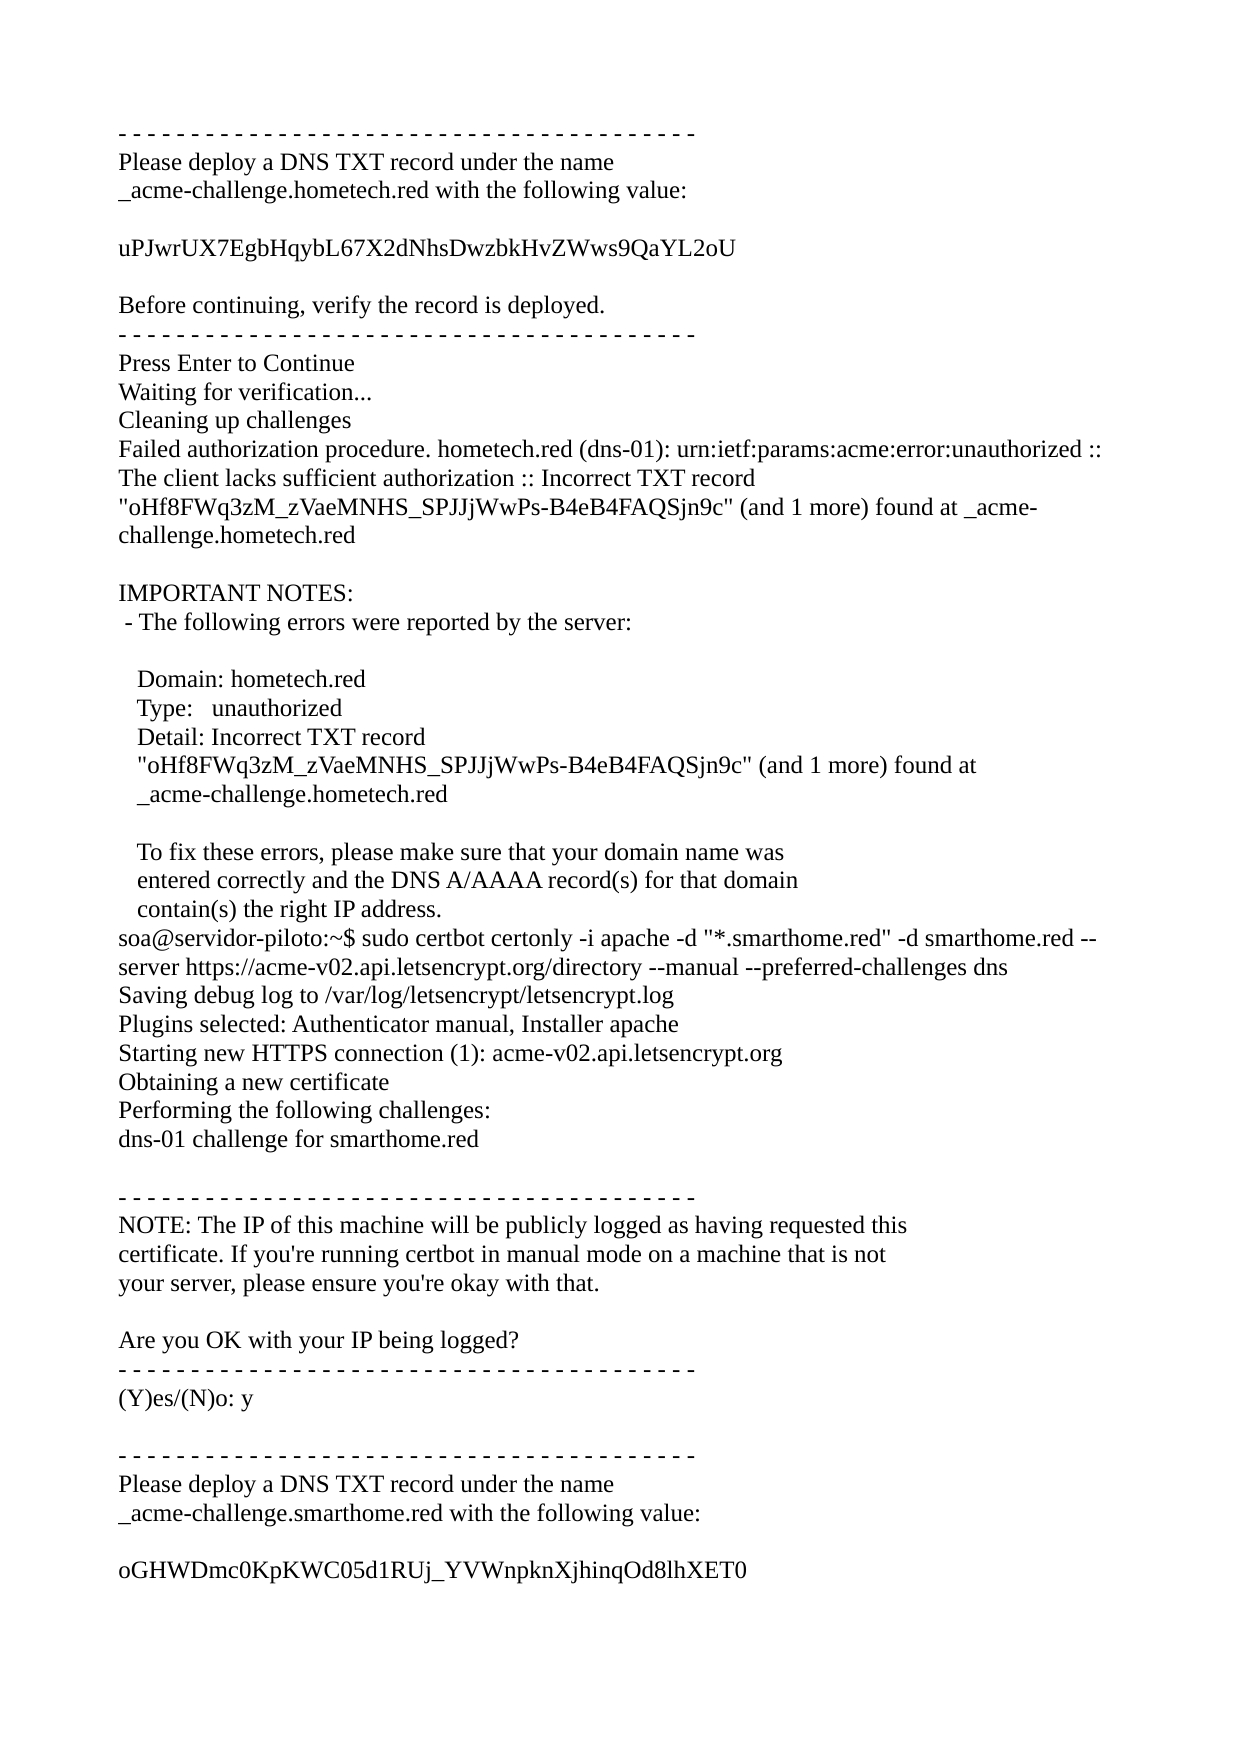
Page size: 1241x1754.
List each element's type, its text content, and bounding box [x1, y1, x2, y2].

text Starting new HTTPS connection (1): acme-v02.api.letsencrypt.org [118, 1038, 1122, 1067]
text _acme-challenge.hometech.red [118, 779, 1122, 808]
text _acme-challenge.smarthome.red with the following value: [118, 1498, 1122, 1527]
text - - - - - - - - - - - - - - - - - - - - - - - - - - - - - - - - - - - - - - - - [118, 1441, 1122, 1469]
text Performing the following challenges: [118, 1096, 1122, 1124]
text Domain: hometech.red [118, 664, 1122, 693]
text Failed authorization procedure. hometech.red (dns-01): urn:ietf:params:acme:error:unauthorized :: The client lacks sufficient authorization :: Incorrect TXT record "oHf8FWq3zM_zVaeMNHS_SPJJjWwPs-B4eB4FAQSjn9c" (and 1 more) found at _acme-challenge.hometech.red [118, 434, 1122, 549]
text Before continuing, verify the record is deployed. [118, 291, 1122, 319]
text - The following errors were reported by the server: [118, 607, 1122, 636]
text Please deploy a DNS TXT record under the name [118, 147, 1122, 176]
text contain(s) the right IP address. [118, 894, 1122, 923]
text Are you OK with your IP being logged? [118, 1326, 1122, 1354]
text NOTE: The IP of this machine will be publicly logged as having requested this [118, 1211, 1122, 1239]
text IMPORTANT NOTES: [118, 578, 1122, 607]
text - - - - - - - - - - - - - - - - - - - - - - - - - - - - - - - - - - - - - - - - [118, 1182, 1122, 1211]
text your server, please ensure you're okay with that. [118, 1268, 1122, 1297]
text oGHWDmc0KpKWC05d1RUj_YVWnpknXjhinqOd8lhXET0 [118, 1556, 1122, 1584]
text Press Enter to Continue [118, 348, 1122, 377]
text "oHf8FWq3zM_zVaeMNHS_SPJJjWwPs-B4eB4FAQSjn9c" (and 1 more) found at [118, 751, 1122, 779]
text Detail: Incorrect TXT record [118, 722, 1122, 751]
text certificate. If you're running certbot in manual mode on a machine that is not [118, 1239, 1122, 1268]
text Cleaning up challenges [118, 406, 1122, 434]
text Plugins selected: Authenticator manual, Installer apache [118, 1009, 1122, 1038]
text (Y)es/(N)o: y [118, 1383, 1122, 1412]
text Waiting for verification... [118, 377, 1122, 406]
text uPJwrUX7EgbHqybL67X2dNhsDwzbkHvZWws9QaYL2oU [118, 233, 1122, 262]
text To fix these errors, please make sure that your domain name was [118, 837, 1122, 866]
text _acme-challenge.hometech.red with the following value: [118, 176, 1122, 204]
text dns-01 challenge for smarthome.red [118, 1124, 1122, 1153]
text Please deploy a DNS TXT record under the name [118, 1469, 1122, 1498]
text entered correctly and the DNS A/AAAA record(s) for that domain [118, 866, 1122, 894]
text Obtaining a new certificate [118, 1067, 1122, 1096]
text Type: unauthorized [118, 693, 1122, 722]
text Saving debug log to /var/log/letsencrypt/letsencrypt.log [118, 981, 1122, 1009]
text - - - - - - - - - - - - - - - - - - - - - - - - - - - - - - - - - - - - - - - - [118, 319, 1122, 348]
text - - - - - - - - - - - - - - - - - - - - - - - - - - - - - - - - - - - - - - - - [118, 118, 1122, 147]
text - - - - - - - - - - - - - - - - - - - - - - - - - - - - - - - - - - - - - - - - [118, 1354, 1122, 1383]
text soa@servidor-piloto:~$ sudo certbot certonly -i apache -d "*.smarthome.red" -d smarthome.red --server https://acme-v02.api.letsencrypt.org/directory --manual --preferred-challenges dns [118, 923, 1122, 981]
